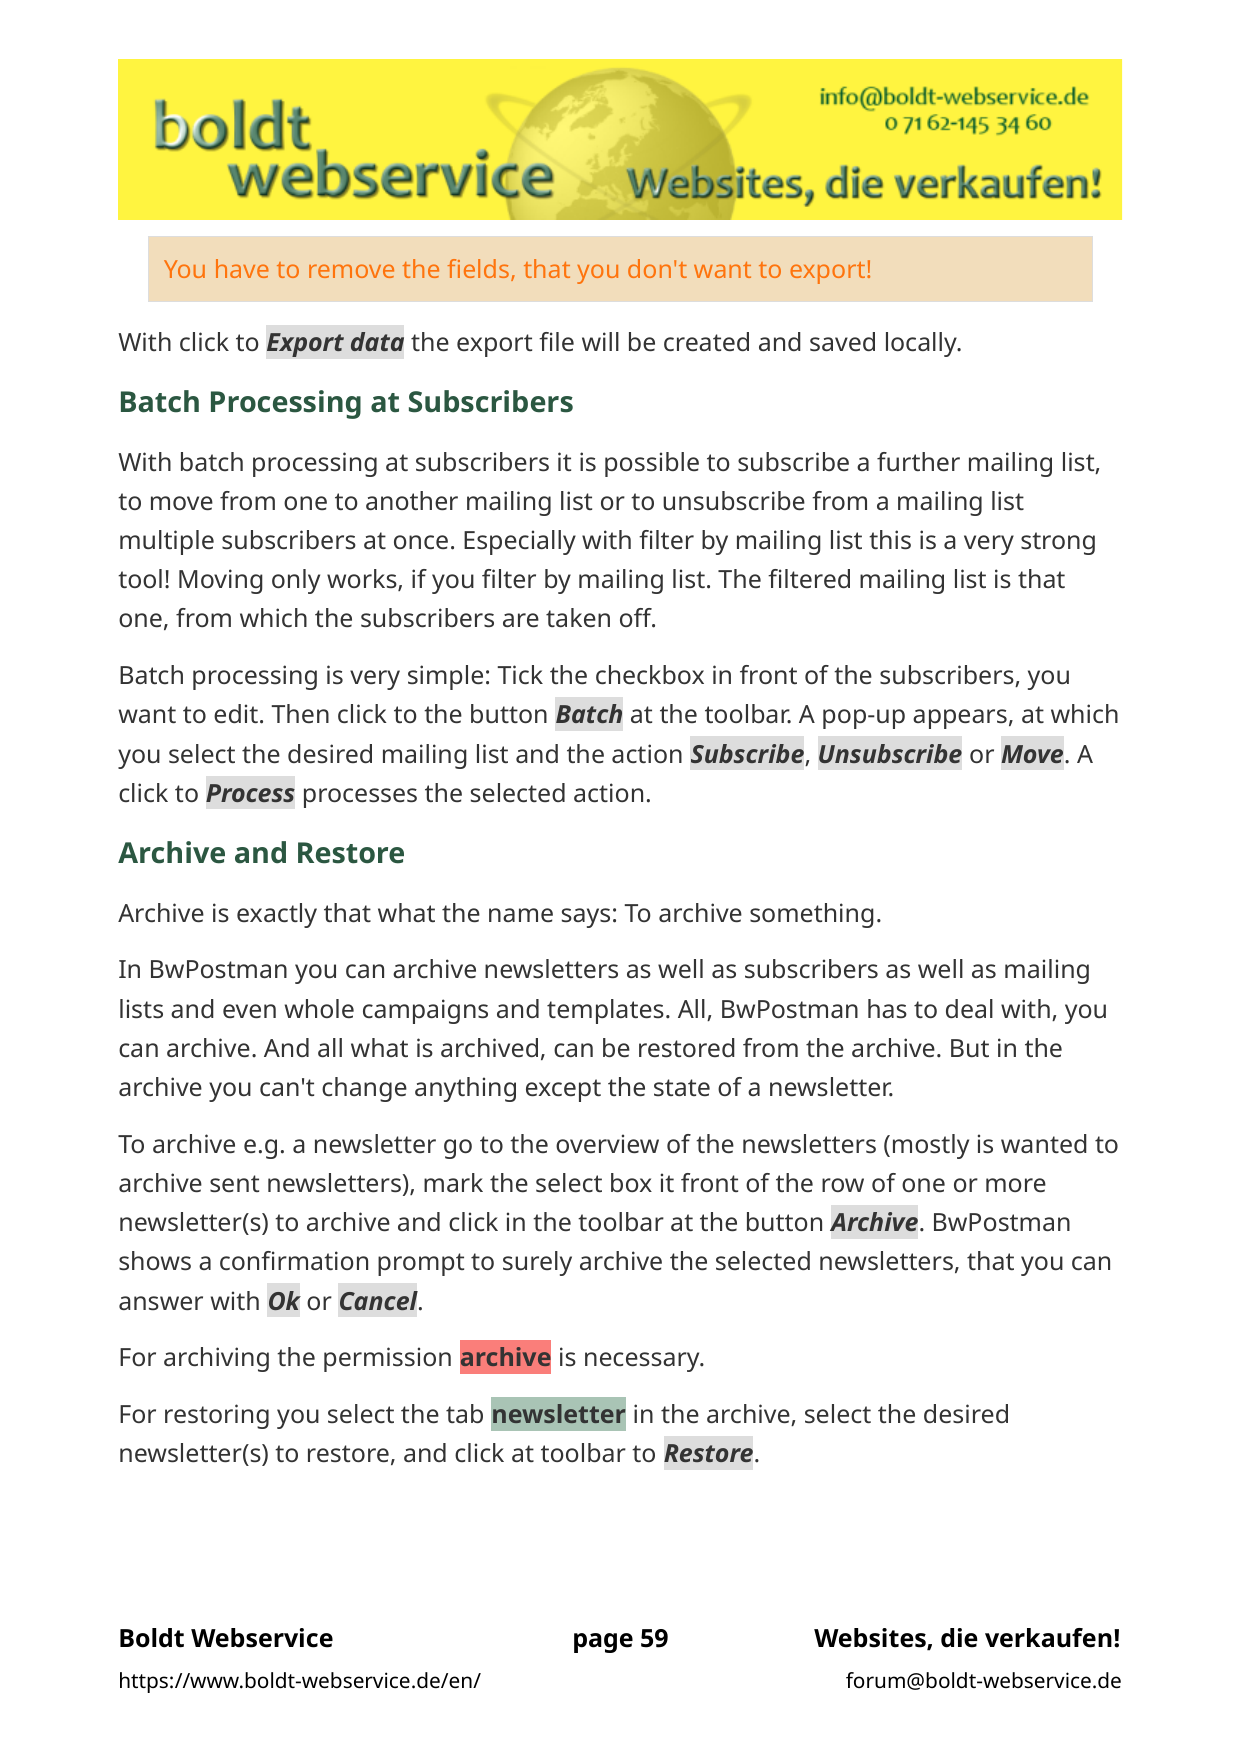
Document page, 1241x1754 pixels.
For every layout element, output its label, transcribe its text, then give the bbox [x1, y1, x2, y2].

subtitle Batch Processing at Subscribers [118, 382, 1122, 421]
text With batch processing at subscribers it is possible to subscribe a further mailing list, to move from one to another mailing list or to unsubscribe from a mailing list multiple subscribers at once. Especially with filter by mailing list this is a very strong tool! Moving only works, if you filter by mailing list. The filtered mailing list is that one, from which the subscribers are taken off. [118, 444, 1122, 635]
text For archiving the permission archive is necessary. [118, 1340, 460, 1374]
text For restoring you select the tab newsletter in the archive, select the desired newsletter(s) to restore, and click at toolbar to Restore. [118, 1397, 1122, 1470]
text Batch processing is very simple: Tick the checkbox in front of the subscribers, you want to edit. Then click to the button Batch at the toolbar. A pop-up appears, at which you select the desired mailing list and the action Subscribe, Unsubscribe or Move. A click to Process processes the selected action. [118, 658, 1122, 809]
text Archive is exactly that what the name says: To archive something. [118, 895, 1122, 929]
subtitle Archive and Restore [118, 832, 1122, 872]
text With click to Export data the export file will be created and saved locally. [404, 325, 1122, 359]
picture [118, 59, 1123, 220]
text You have to remove the fields, that you don't want to export! [149, 237, 1092, 301]
text With click to Export data the export file will be created and saved locally. [118, 325, 266, 359]
text In BwPostman you can archive newsletters as well as subscribers as well as mailing lists and even whole campaigns and templates. All, BwPostman has to deal with, you can archive. And all what is archived, can be restored from the archive. But in the archive you can't change anything except the state of a newsletter. [118, 952, 1122, 1104]
text For archiving the permission archive is necessary. [551, 1340, 1122, 1374]
text To archive e.g. a newsletter go to the overview of the newsletters (mostly is wanted to archive sent newsletters), mark the select box it front of the row of one or more newsletter(s) to archive and click in the toolbar at the button Archive. BwPostman shows a confirmation prompt to surely archive the selected newsletters, that you can answer with Ok or Cancel. [118, 1126, 1122, 1317]
